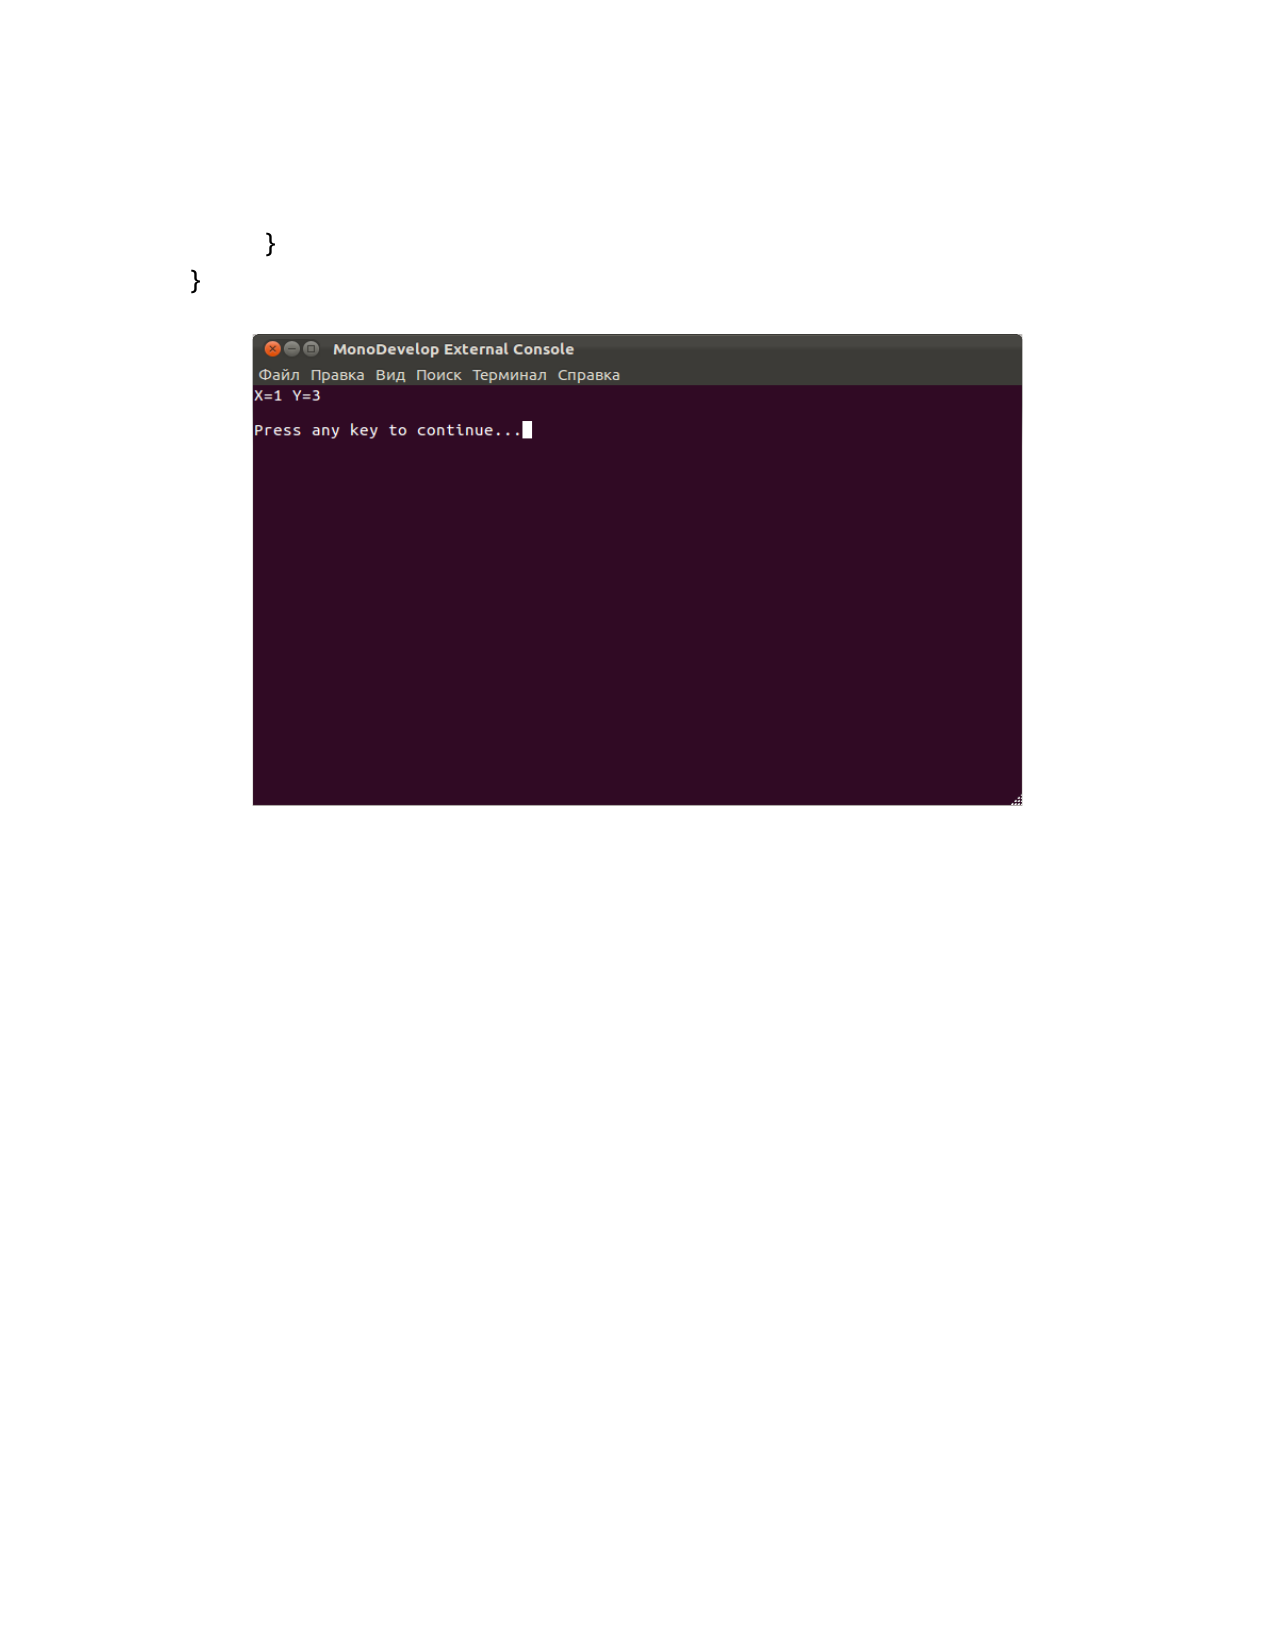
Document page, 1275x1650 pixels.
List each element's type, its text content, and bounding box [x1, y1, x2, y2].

text } [187, 224, 1087, 261]
text } [187, 261, 1087, 297]
picture [252, 334, 1023, 806]
